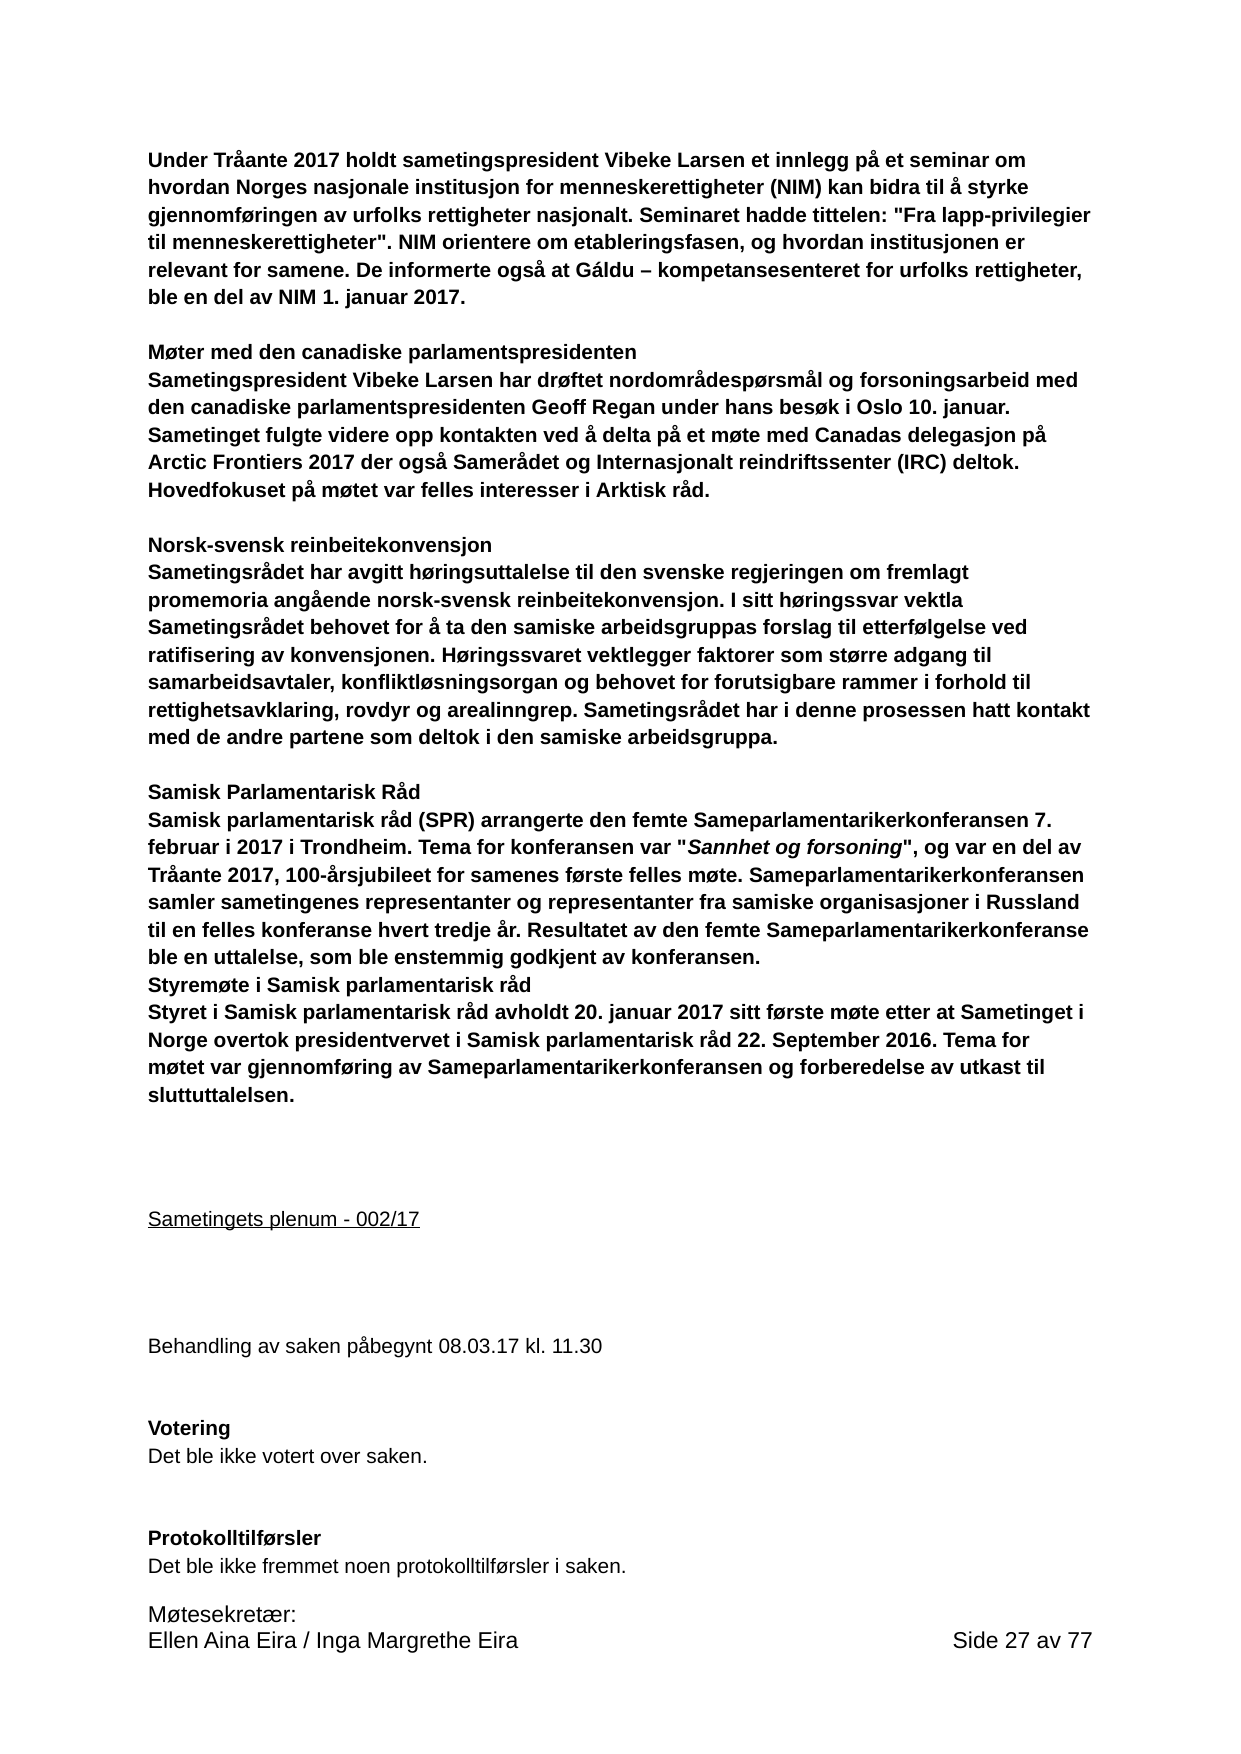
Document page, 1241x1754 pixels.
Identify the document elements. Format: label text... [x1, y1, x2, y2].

table_header Behandling av saken påbegynt 08.03.17 kl. 11.30 Votering Det ble ikke votert over saken. Protokolltilførsler Det ble ikke fremmet noen protokolltilførsler i saken. [136, 1334, 883, 1577]
text Sametingets plenum - 002/17 [148, 1206, 1093, 1261]
table_header Under Tråante 2017 holdt sametingspresident Vibeke Larsen et innlegg på et seminar om hvordan Norges nasjonale institusjon for menneskerettigheter (NIM) kan bidra til å styrke gjennomføringen av urfolks rettigheter nasjonalt. Seminaret hadde tittelen: "Fra lapp-privilegier til menneskerettigheter". NIM orientere om etableringsfasen, og hvordan institusjonen er relevant for samene. De informerte også at Gáldu – kompetansesenteret for urfolks rettigheter, ble en del av NIM 1. januar 2017. Møter med den canadiske parlamentspresidenten Sametingspresident Vibeke Larsen har drøftet nordområdespørsmål og forsoningsarbeid med den canadiske parlamentspresidenten Geoff Regan under hans besøk i Oslo 10. januar. Sametinget fulgte videre opp kontakten ved å delta på et møte med Canadas delegasjon på Arctic Frontiers 2017 der også Samerådet og Internasjonalt reindriftssenter (IRC) deltok. Hovedfokuset på møtet var felles interesser i Arktisk råd. Norsk-svensk reinbeitekonvensjon Sametingsrådet har avgitt høringsuttalelse til den svenske regjeringen om fremlagt promemoria angående norsk-svensk reinbeitekonvensjon. I sitt høringssvar vektla Sametingsrådet behovet for å ta den samiske arbeidsgruppas forslag til etterfølgelse ved ratifisering av konvensjonen. Høringssvaret vektlegger faktorer som større adgang til samarbeidsavtaler, konfliktløsningsorgan og behovet for forutsigbare rammer i forhold til rettighetsavklaring, rovdyr og arealinngrep. Sametingsrådet har i denne prosessen hatt kontakt med de andre partene som deltok i den samiske arbeidsgruppa. Samisk Parlamentarisk Råd Samisk parlamentarisk råd (SPR) arrangerte den femte Sameparlamentarikerkonferansen 7. februar i 2017 i Trondheim. Tema for konferansen var "Sannhet og forsoning", og var en del av Tråante 2017, 100-årsjubileet for samenes første felles møte. Sameparlamentarikerkonferansen samler sametingenes representanter og representanter fra samiske organisasjoner i Russland til en felles konferanse hvert tredje år. Resultatet av den femte Sameparlamentarikerkonferanse ble en uttalelse, som ble enstemmig godkjent av konferansen. Styremøte i Samisk parlamentarisk råd Styret i Samisk parlamentarisk råd avholdt 20. januar 2017 sitt første møte etter at Sametinget i Norge overtok presidentvervet i Samisk parlamentarisk råd 22. September 2016. Tema for møtet var gjennomføring av Sameparlamentarikerkonferansen og forberedelse av utkast til sluttuttalelsen. [136, 148, 1104, 1107]
table_header [136, 1134, 1096, 1158]
